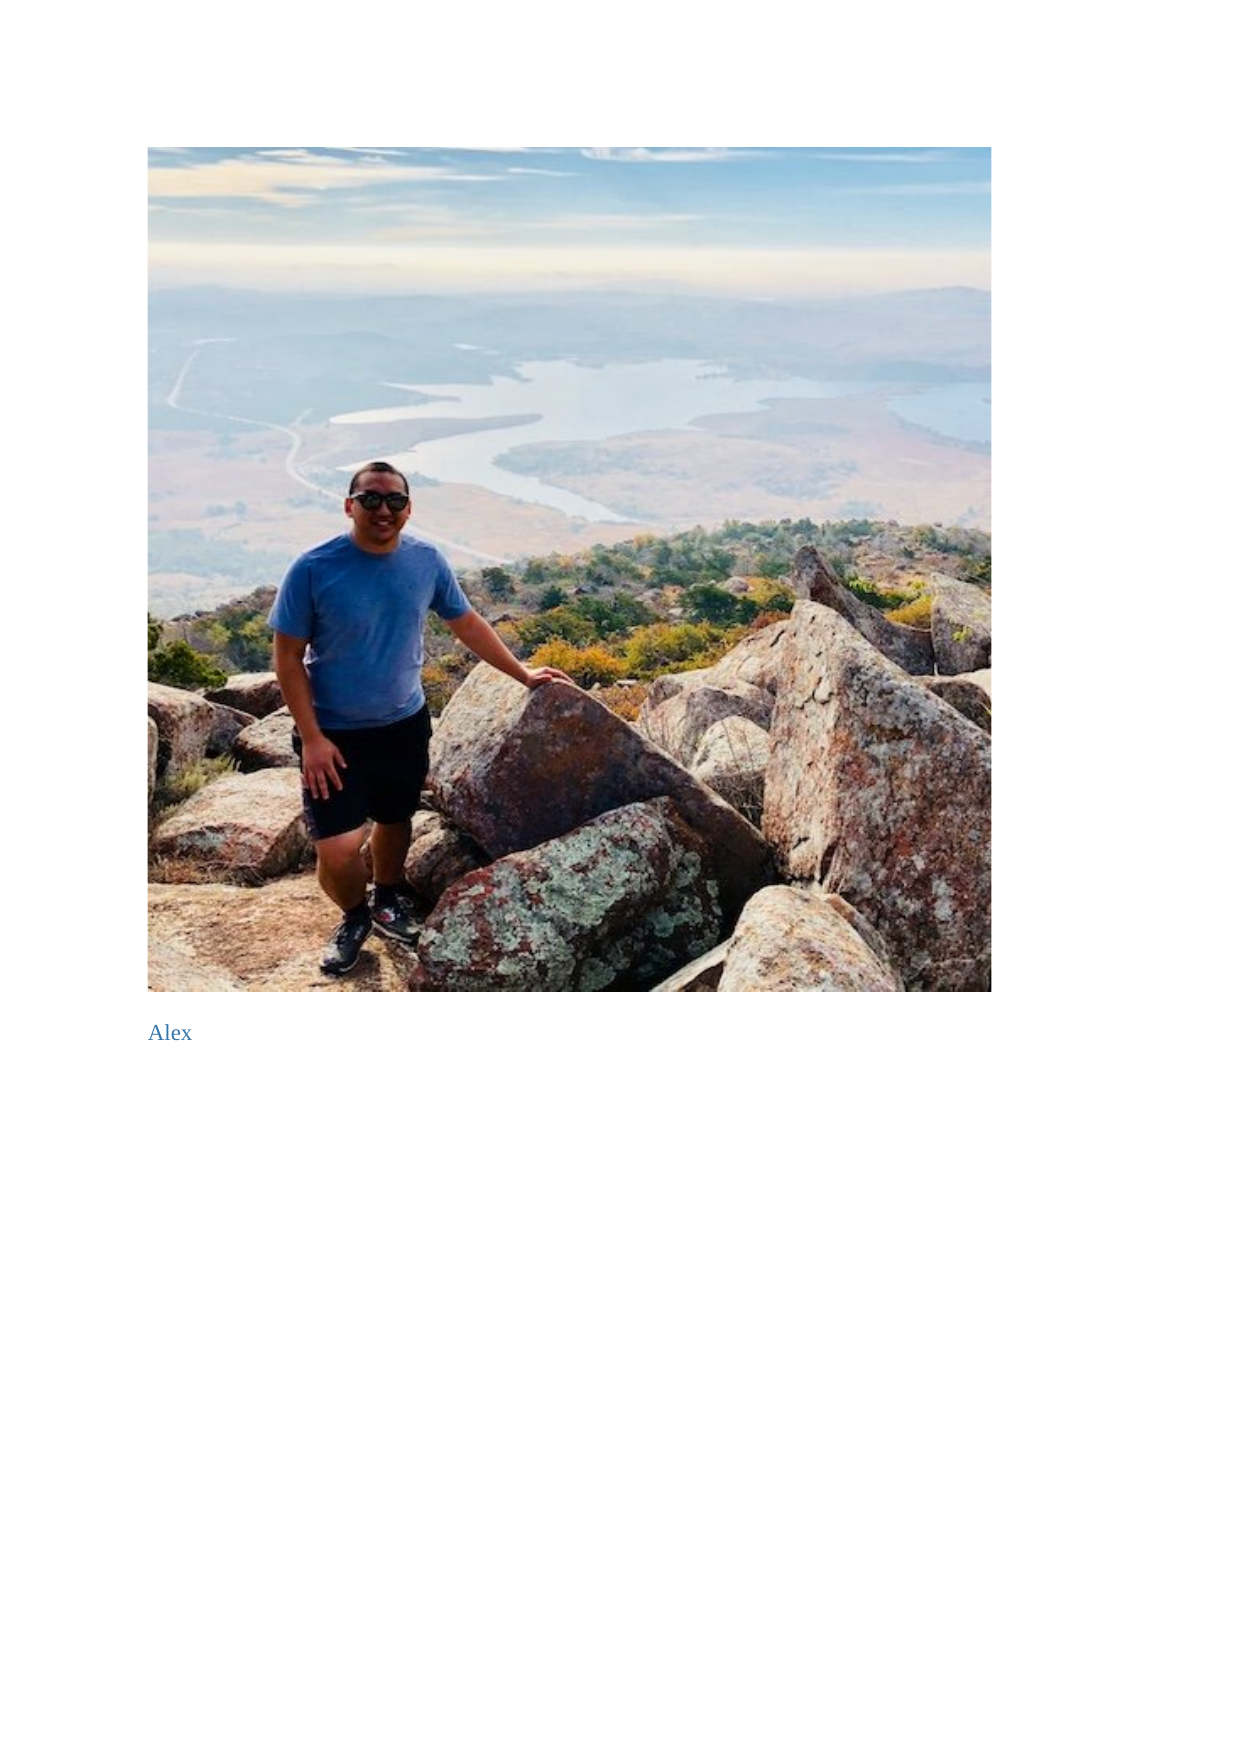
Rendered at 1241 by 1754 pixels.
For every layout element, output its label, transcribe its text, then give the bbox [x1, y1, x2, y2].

text Alex [148, 1019, 1093, 1046]
